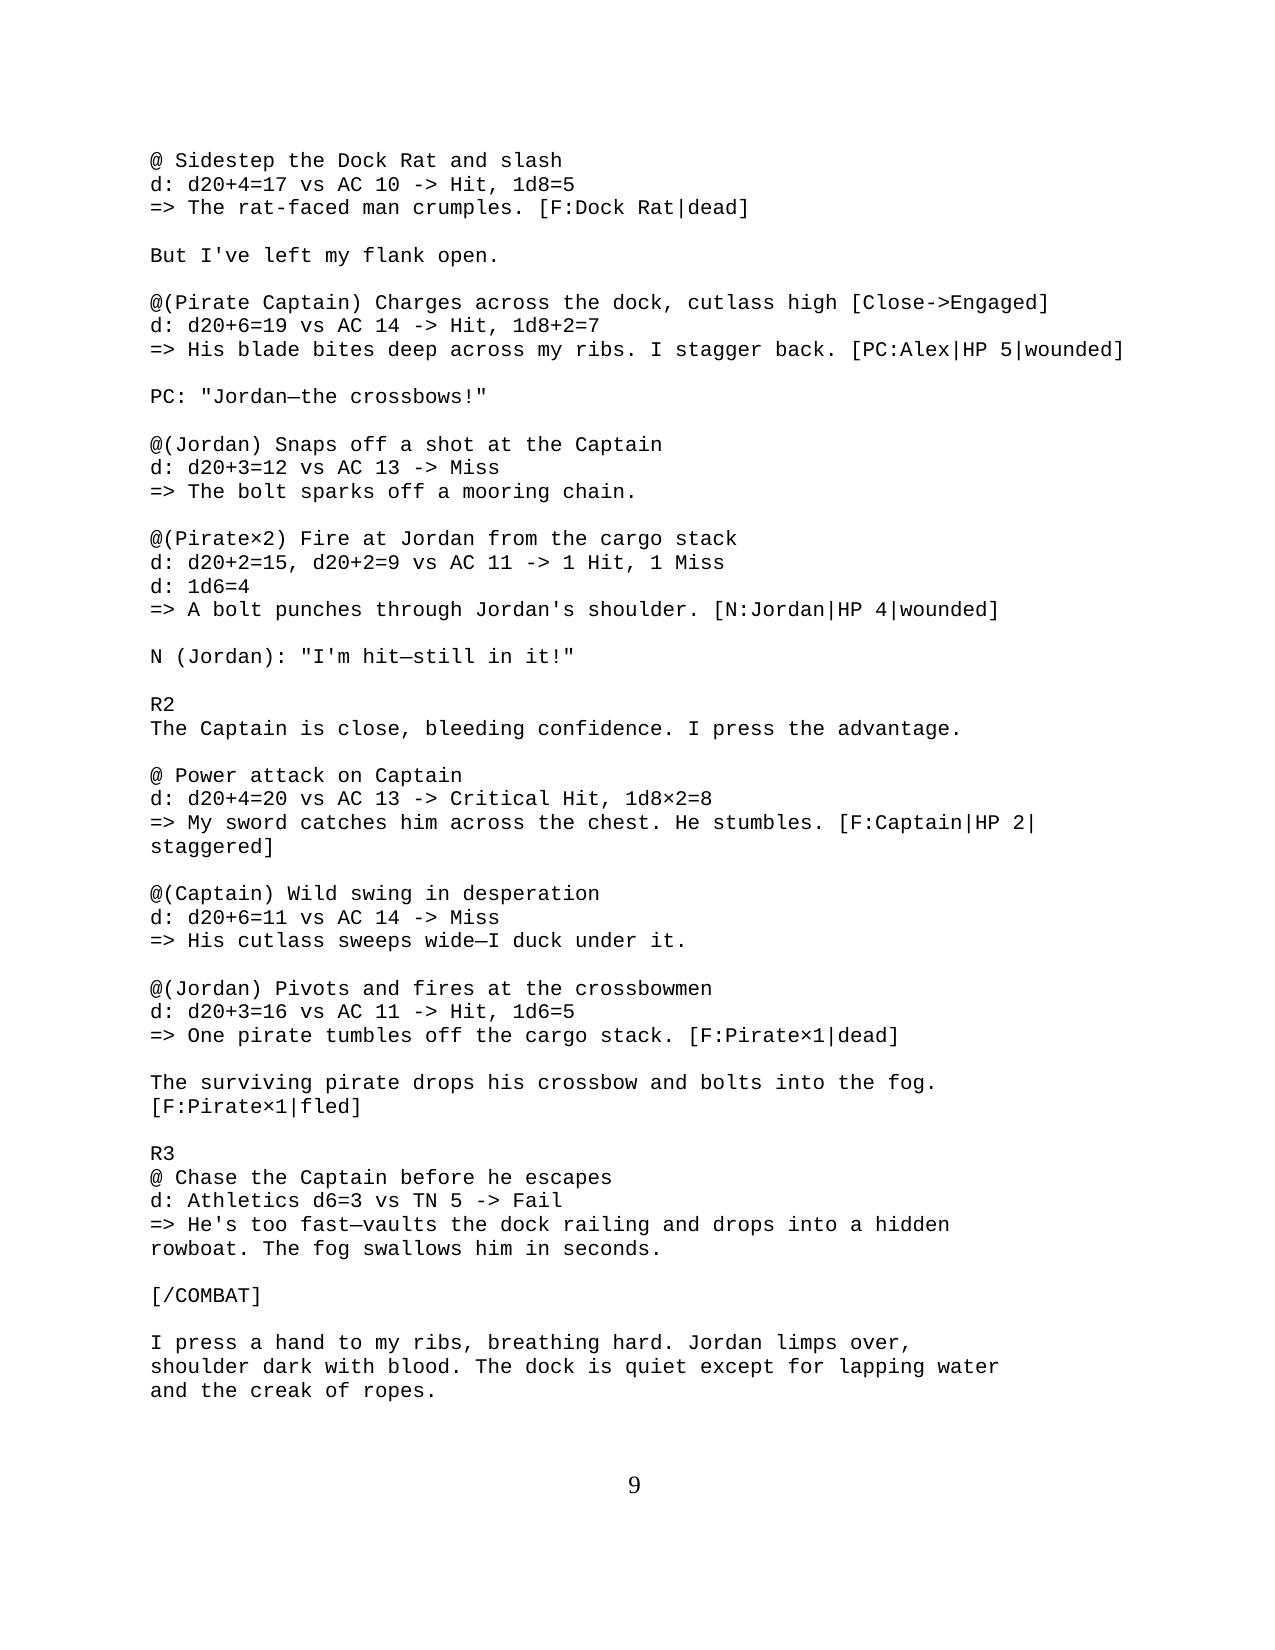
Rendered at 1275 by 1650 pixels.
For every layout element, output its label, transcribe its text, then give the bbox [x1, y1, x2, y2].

text => The rat-faced man crumples. [F:Dock Rat|dead] [150, 197, 1125, 221]
text @(Jordan) Snaps off a shot at the Captain [150, 434, 1125, 457]
text I press a hand to my ribs, breathing hard. Jordan limps over, [150, 1332, 1125, 1356]
text => He's too fast—vaults the dock railing and drops into a hidden [150, 1214, 1125, 1238]
text => My sword catches him across the chest. He stumbles. [F:Captain|HP 2|staggered] [150, 812, 1125, 859]
text @ Power attack on Captain [150, 765, 1125, 788]
text But I've left my flank open. [150, 244, 1125, 268]
text d: d20+2=15, d20+2=9 vs AC 11 -> 1 Hit, 1 Miss [150, 552, 1125, 576]
text d: d20+6=11 vs AC 14 -> Miss [150, 907, 1125, 930]
text d: d20+3=16 vs AC 11 -> Hit, 1d6=5 [150, 1001, 1125, 1025]
text rowboat. The fog swallows him in seconds. [150, 1238, 1125, 1261]
text => His blade bites deep across my ribs. I stagger back. [PC:Alex|HP 5|wounded] [150, 339, 1125, 363]
text [/COMBAT] [150, 1285, 1125, 1309]
text @(Captain) Wild swing in desperation [150, 883, 1125, 907]
text d: 1d6=4 [150, 576, 1125, 599]
text => One pirate tumbles off the cargo stack. [F:Pirate×1|dead] [150, 1025, 1125, 1048]
text [F:Pirate×1|fled] [150, 1096, 1125, 1119]
text => His cutlass sweeps wide—I duck under it. [150, 930, 1125, 954]
text @(Pirate Captain) Charges across the dock, cutlass high [Close->Engaged] [150, 292, 1125, 316]
text d: Athletics d6=3 vs TN 5 -> Fail [150, 1190, 1125, 1214]
text The Captain is close, bleeding confidence. I press the advantage. [150, 717, 1125, 741]
text The surviving pirate drops his crossbow and bolts into the fog. [150, 1072, 1125, 1096]
text @(Pirate×2) Fire at Jordan from the cargo stack [150, 528, 1125, 552]
text R2 [150, 694, 1125, 717]
text d: d20+6=19 vs AC 14 -> Hit, 1d8+2=7 [150, 316, 1125, 339]
text d: d20+3=12 vs AC 13 -> Miss [150, 457, 1125, 481]
text d: d20+4=20 vs AC 13 -> Critical Hit, 1d8×2=8 [150, 788, 1125, 812]
text N (Jordan): "I'm hit—still in it!" [150, 647, 1125, 670]
text PC: "Jordan—the crossbows!" [150, 386, 1125, 410]
text => The bolt sparks off a mooring chain. [150, 481, 1125, 505]
text @ Chase the Captain before he escapes [150, 1167, 1125, 1190]
text @(Jordan) Pivots and fires at the crossbowmen [150, 978, 1125, 1001]
text d: d20+4=17 vs AC 10 -> Hit, 1d8=5 [150, 174, 1125, 197]
text shoulder dark with blood. The dock is quiet except for lapping water [150, 1356, 1125, 1379]
text and the creak of ropes. [150, 1379, 1125, 1403]
text => A bolt punches through Jordan's shoulder. [N:Jordan|HP 4|wounded] [150, 599, 1125, 623]
text R3 [150, 1143, 1125, 1167]
text @ Sidestep the Dock Rat and slash [150, 150, 1125, 174]
